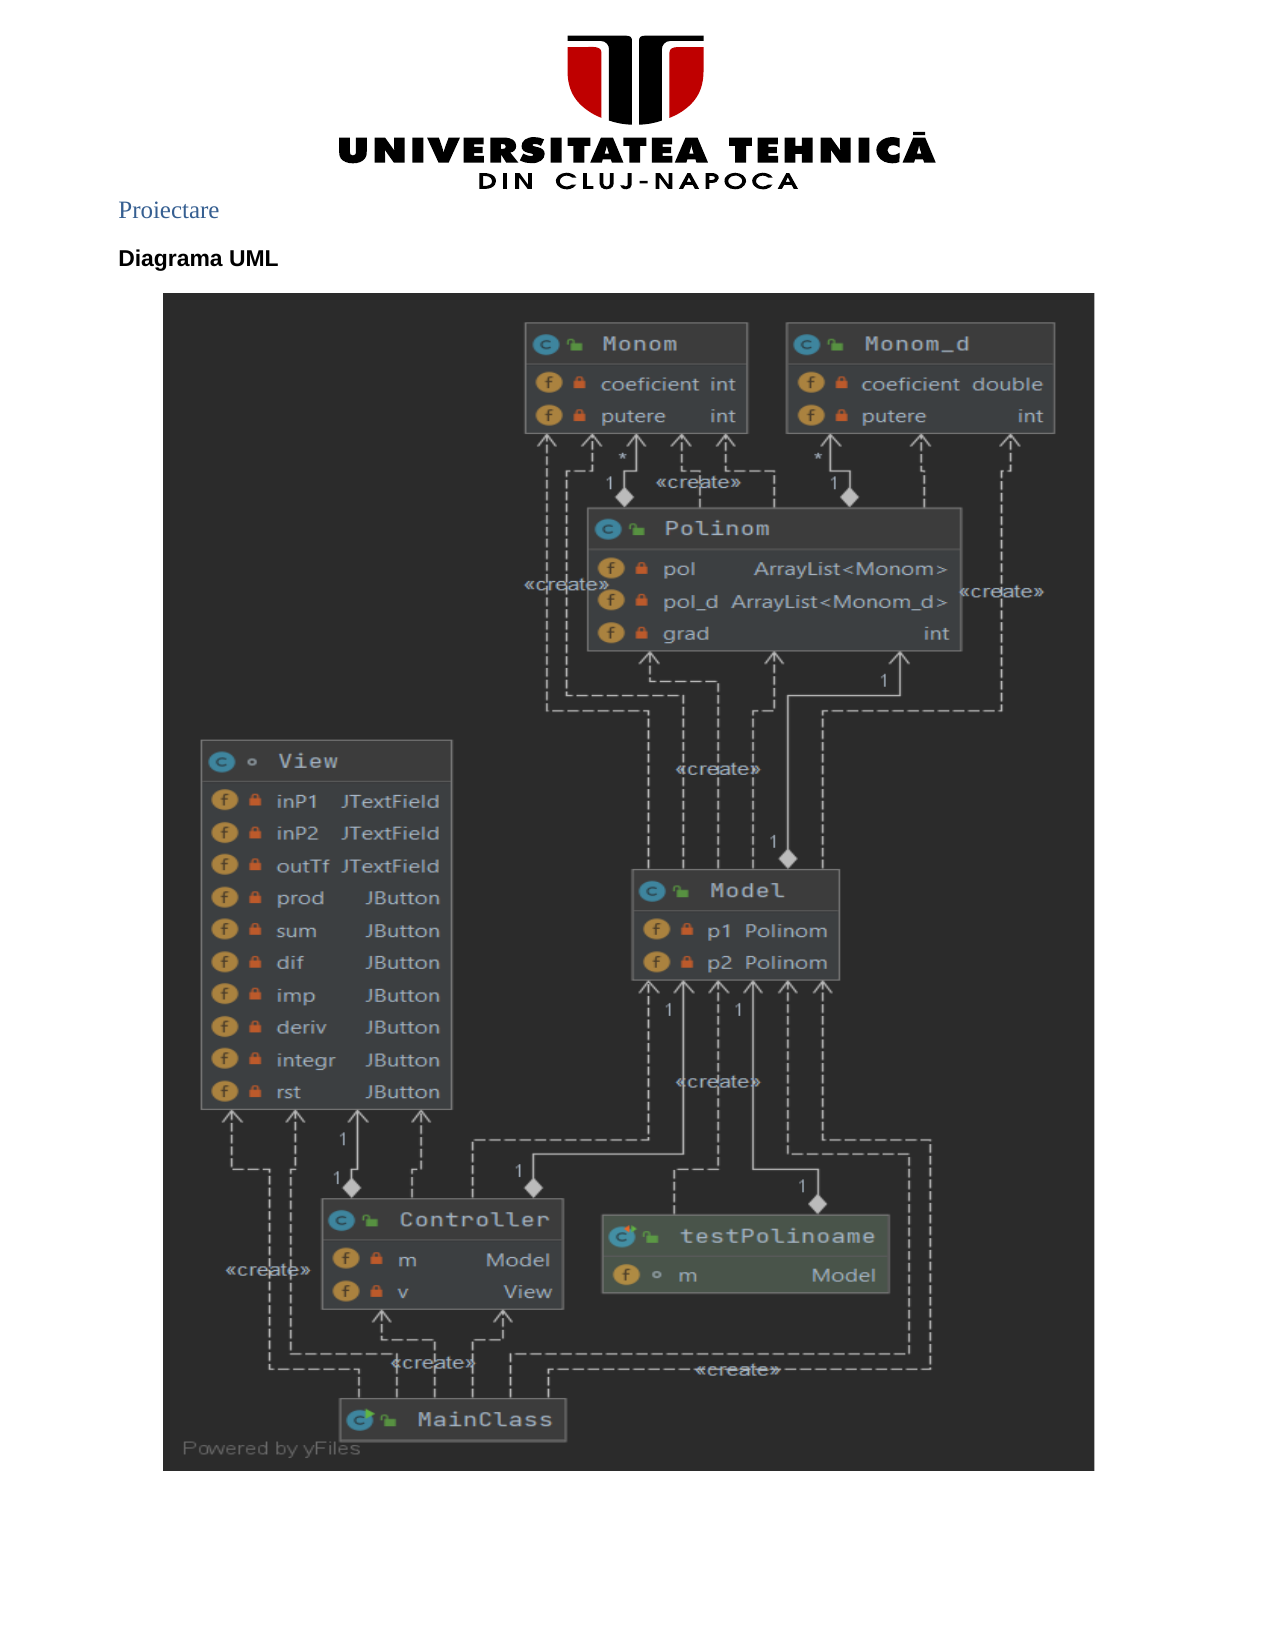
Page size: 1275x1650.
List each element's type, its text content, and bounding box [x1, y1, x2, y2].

subtitle Diagrama UML [118, 244, 1157, 271]
subtitle Proiectare [118, 195, 1157, 224]
picture [163, 293, 1095, 1471]
